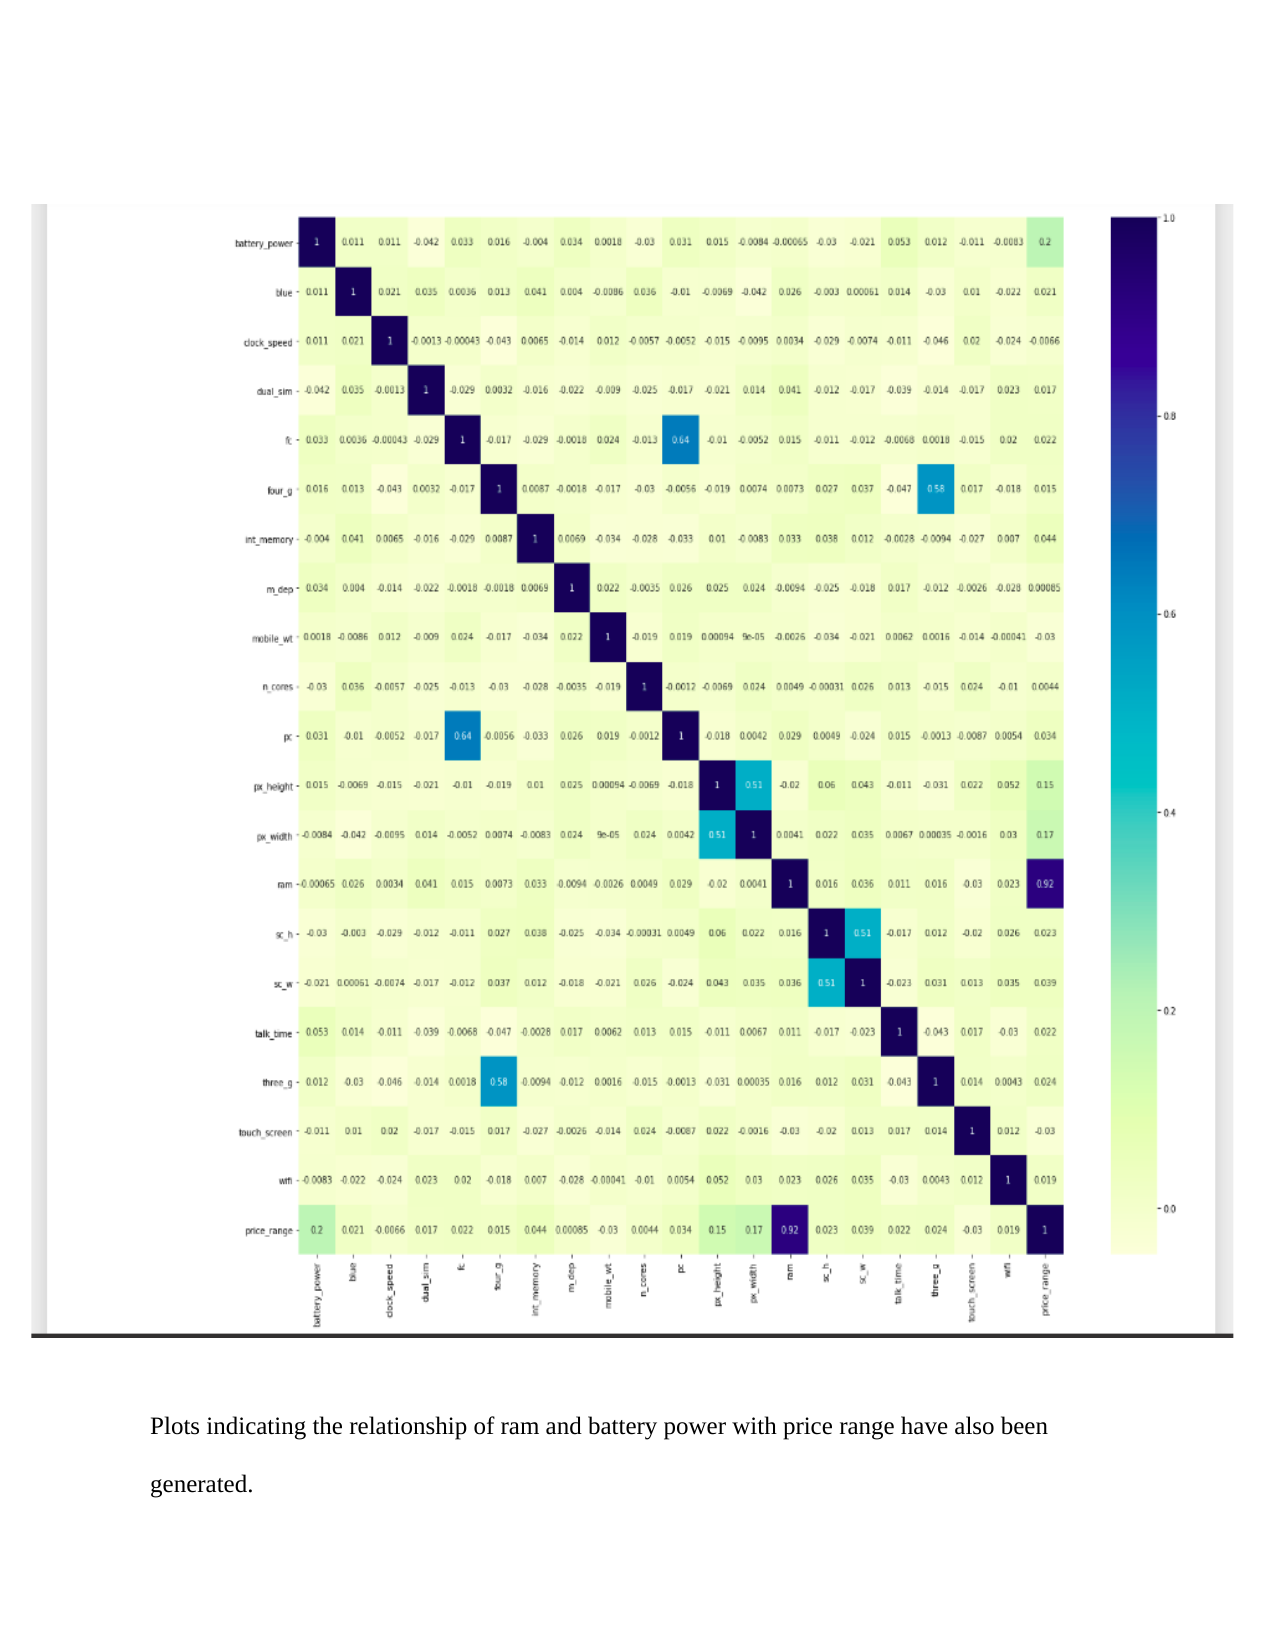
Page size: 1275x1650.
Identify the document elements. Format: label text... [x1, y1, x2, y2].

picture [31, 204, 1234, 1338]
text Plots indicating the relationship of ram and battery power with price range have also been generated. [150, 1338, 1125, 1498]
